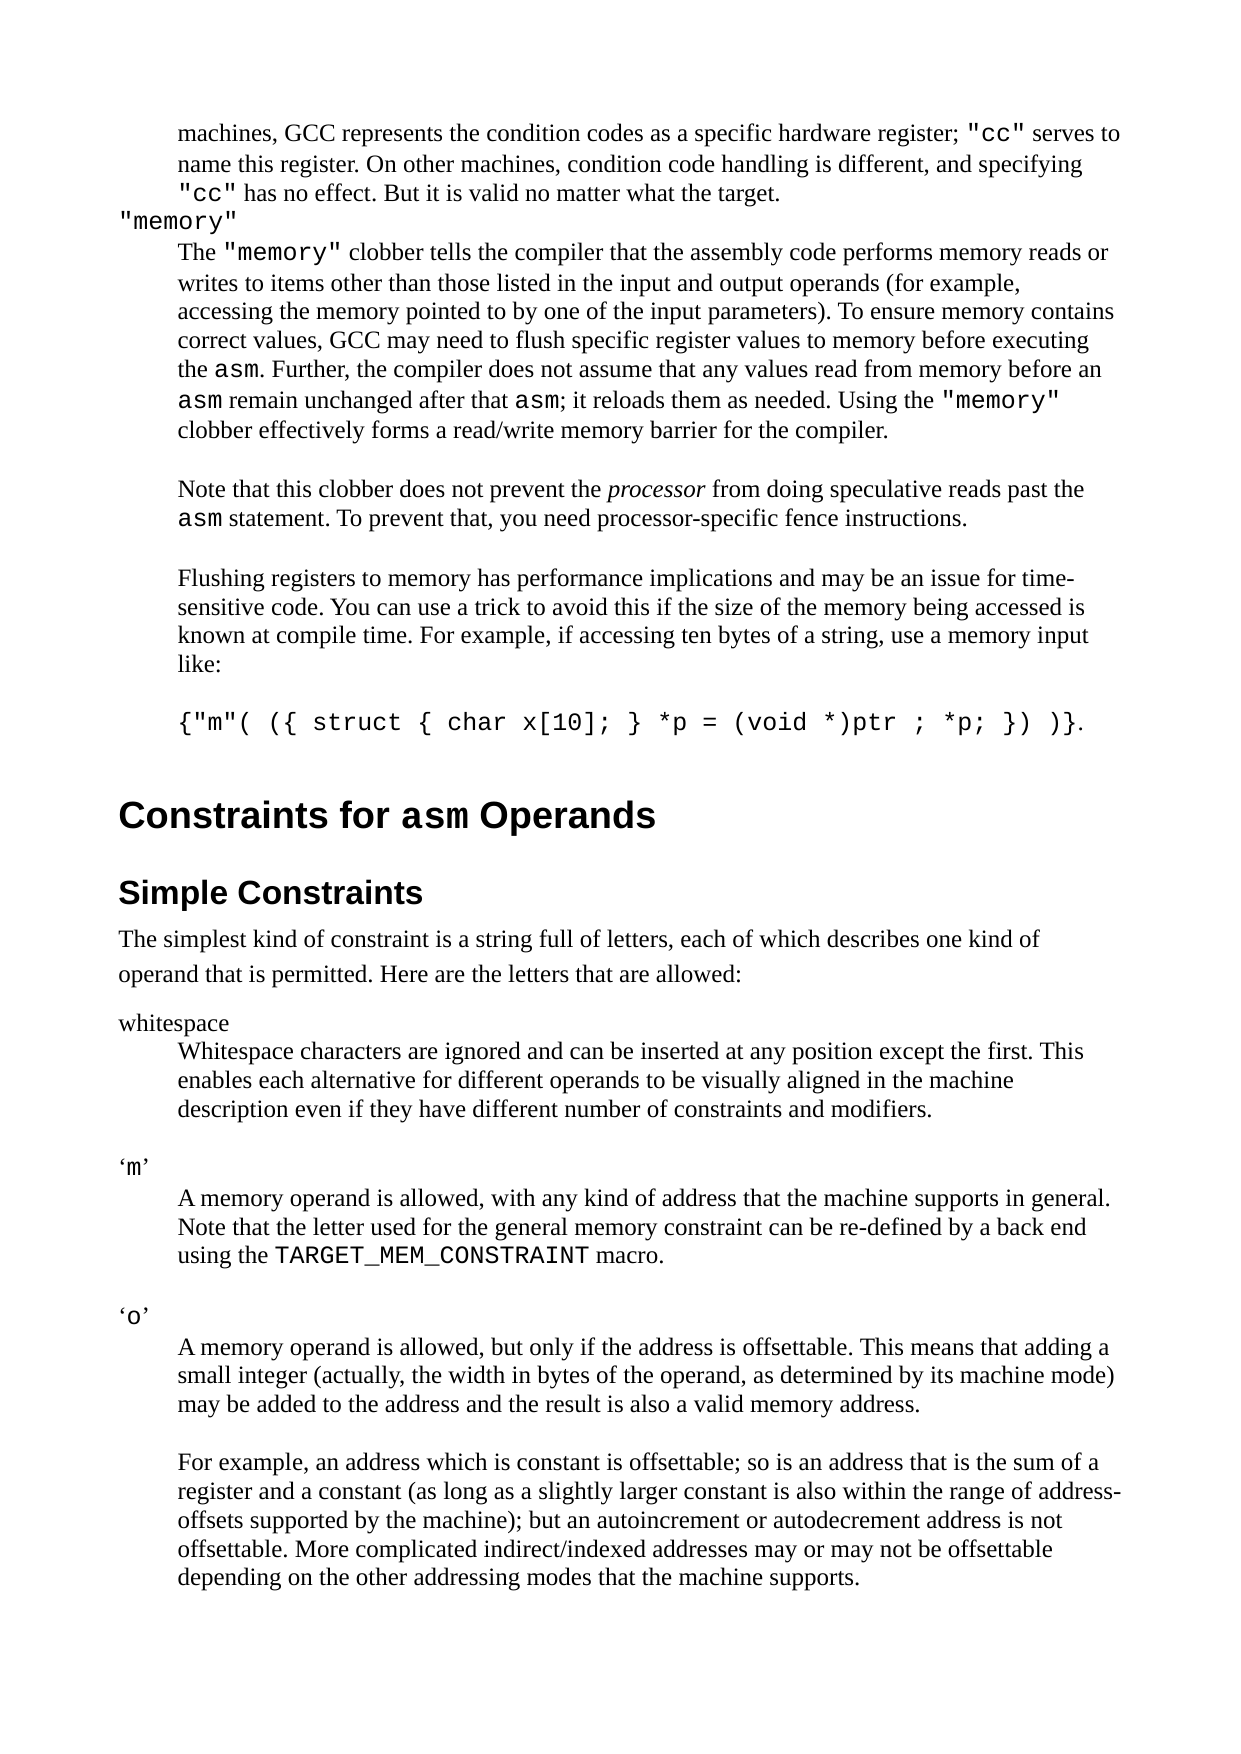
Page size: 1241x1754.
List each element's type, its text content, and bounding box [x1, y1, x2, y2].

text The simplest kind of constraint is a string full of letters, each of which describes one kind of operand that is permitted. Here are the letters that are allowed: [118, 924, 1122, 987]
list The "memory" clobber tells the compiler that the assembly code performs memory reads or writes to items other than those listed in the input and output operands (for example, accessing the memory pointed to by one of the input parameters). To ensure memory contains correct values, GCC may need to flush specific register values to memory before executing the asm. Further, the compiler does not assume that any values read from memory before an asm remain unchanged after that asm; it reloads them as needed. Using the "memory" clobber effectively forms a read/write memory barrier for the compiler. [177, 237, 1122, 444]
list A memory operand is allowed, with any kind of address that the machine supports in general. Note that the letter used for the general memory constraint can be re-defined by a back end using the TARGET_MEM_CONSTRAINT macro. [177, 1183, 1122, 1271]
list Whitespace characters are ignored and can be inserted at any position except the first. This enables each alternative for different operands to be visually aligned in the machine description even if they have different number of constraints and modifiers. [177, 1036, 1122, 1123]
subtitle ‘o’ [118, 1301, 1122, 1332]
subtitle Constraints for asm Operands [118, 793, 1122, 840]
subtitle whitespace [118, 1008, 1122, 1036]
list For example, an address which is constant is offsettable; so is an address that is the sum of a register and a constant (as long as a slightly larger constant is also within the range of address-offsets supported by the machine); but an autoincrement or autodecrement address is not offsettable. More complicated indirect/indexed addresses may or may not be offsettable depending on the other addressing modes that the machine supports. [177, 1447, 1122, 1591]
subtitle Simple Constraints [118, 873, 1122, 912]
subtitle ‘m’ [118, 1152, 1122, 1183]
list {"m"( ({ struct { char x[10]; } *p = (void *)ptr ; *p; }) )}. [177, 707, 1122, 738]
subtitle "memory" [118, 208, 1122, 237]
list Flushing registers to memory has performance implications and may be an issue for time-sensitive code. You can use a trick to avoid this if the size of the memory being accessed is known at compile time. For example, if accessing ten bytes of a string, use a memory input like: [177, 563, 1122, 678]
list machines, GCC represents the condition codes as a specific hardware register; "cc" serves to name this register. On other machines, condition code handling is different, and specifying "cc" has no effect. But it is valid no matter what the target. [177, 118, 1122, 208]
list A memory operand is allowed, but only if the address is offsettable. This means that adding a small integer (actually, the width in bytes of the operand, as determined by its machine mode) may be added to the address and the result is also a valid memory address. [177, 1332, 1122, 1418]
list Note that this clobber does not prevent the processor from doing speculative reads past the asm statement. To prevent that, you need processor-specific fence instructions. [177, 474, 1122, 533]
